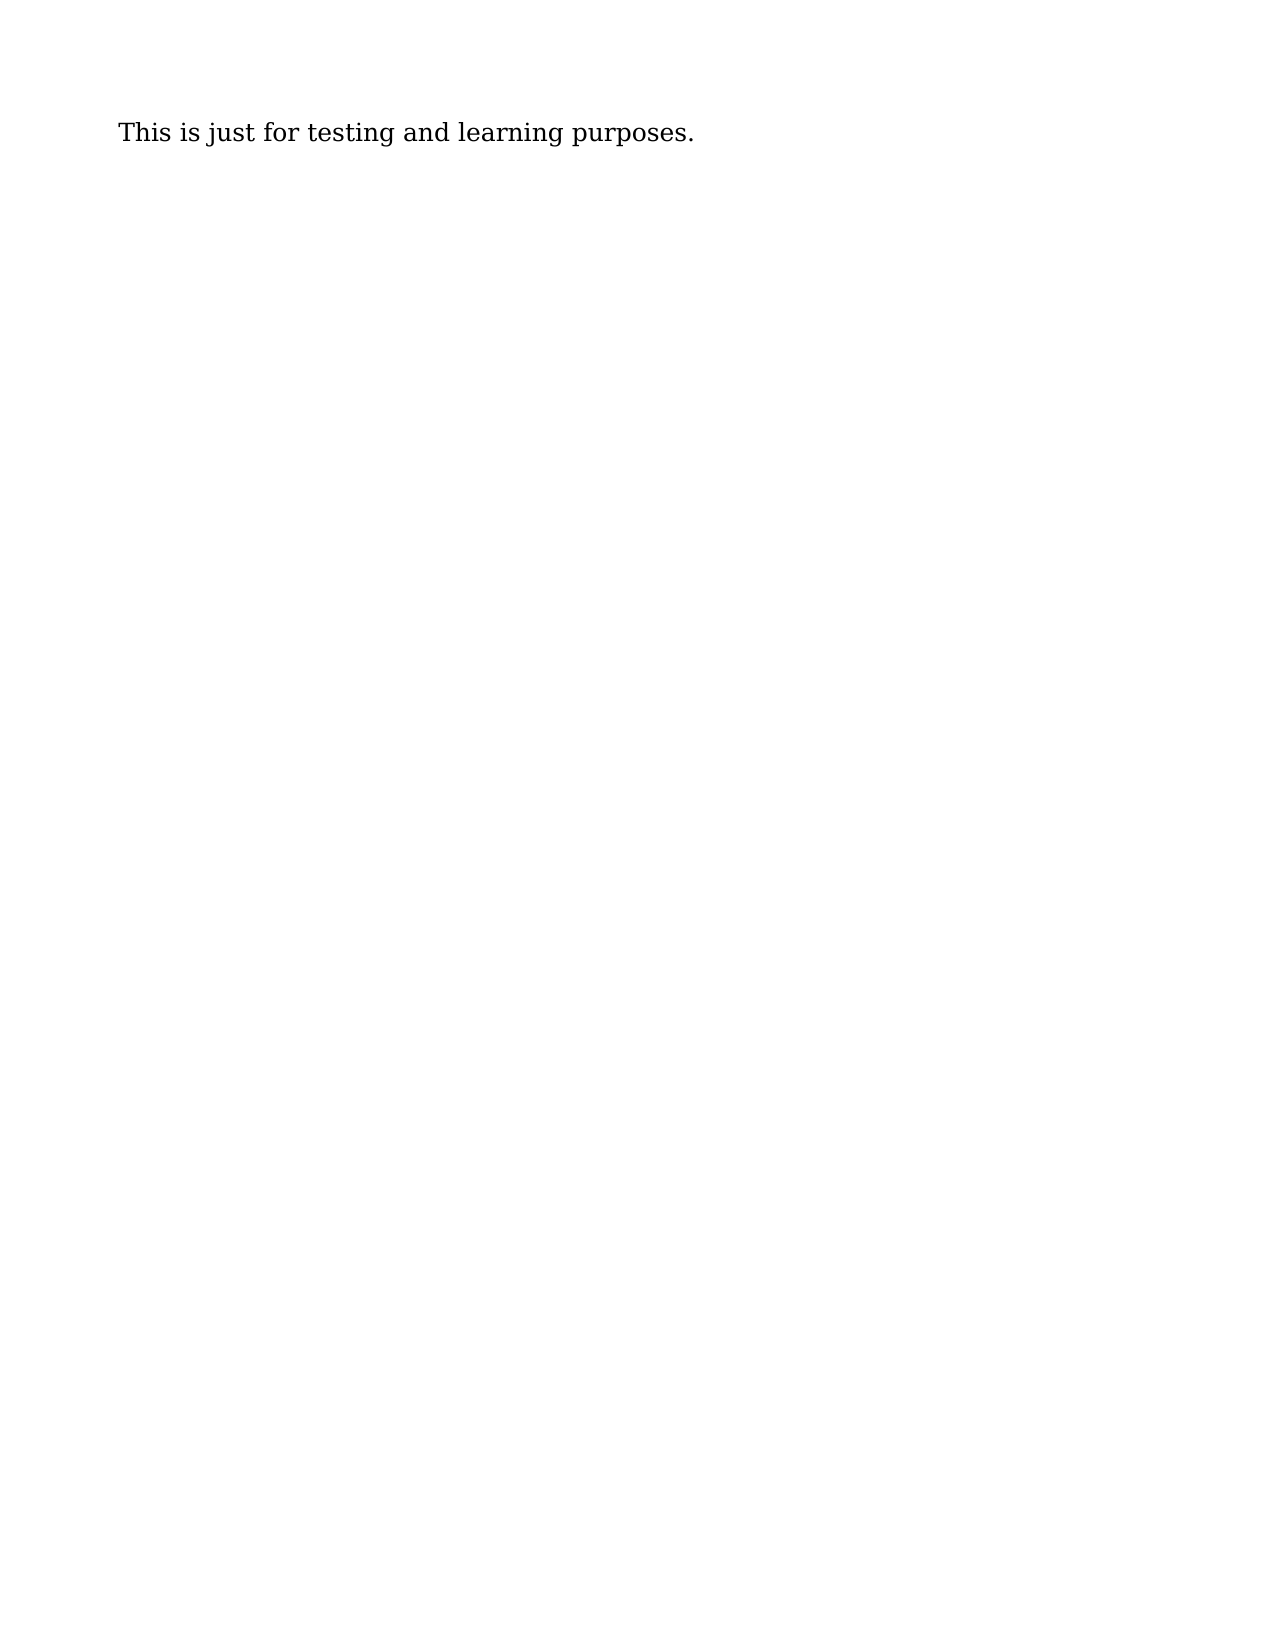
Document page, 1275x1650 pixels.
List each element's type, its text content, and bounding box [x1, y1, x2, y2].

text This is just for testing and learning purposes. [118, 118, 1157, 147]
